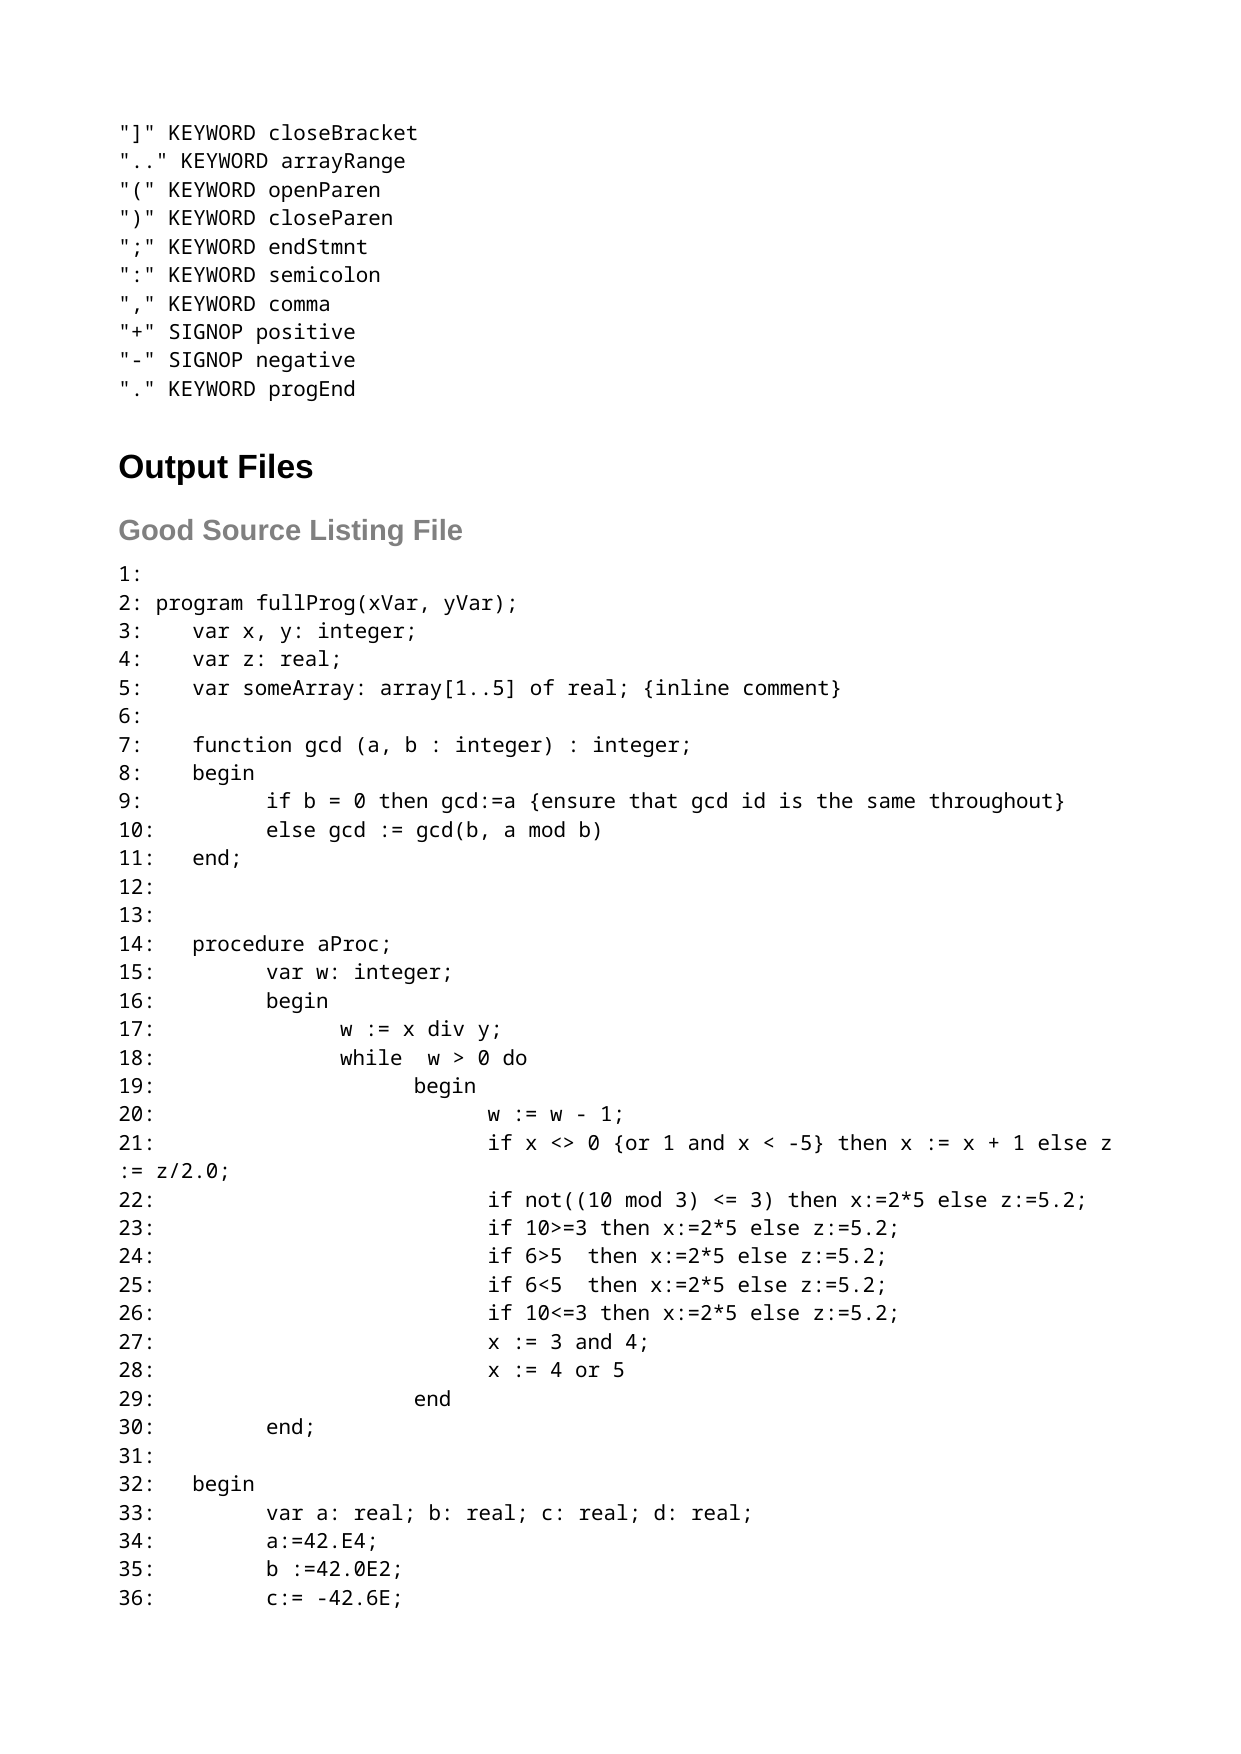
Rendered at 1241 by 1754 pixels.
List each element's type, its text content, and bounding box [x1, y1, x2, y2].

text ".." KEYWORD arrayRange [118, 147, 1122, 175]
text 17: w := x div y; [118, 1014, 1122, 1043]
text 36: c:= -42.6E; [118, 1583, 1122, 1611]
text 2: program fullProg(xVar, yVar); [118, 588, 1122, 616]
text 18: while w > 0 do [118, 1043, 1122, 1071]
text "]" KEYWORD closeBracket [118, 118, 1122, 147]
text 26: if 10<=3 then x:=2*5 else z:=5.2; [118, 1298, 1122, 1327]
subtitle Good Source Listing File [118, 513, 1122, 547]
text 6: [118, 701, 1122, 730]
text "(" KEYWORD openParen [118, 175, 1122, 203]
text 9: if b = 0 then gcd:=a {ensure that gcd id is the same throughout} [118, 787, 1122, 815]
text "," KEYWORD comma [118, 289, 1122, 317]
text 1: [118, 559, 1122, 588]
text 11: end; [118, 843, 1122, 872]
text 5: var someArray: array[1..5] of real; {inline comment} [118, 673, 1122, 701]
text 27: x := 3 and 4; [118, 1327, 1122, 1355]
text 21: if x <> 0 {or 1 and x < -5} then x := x + 1 else z := z/2.0; [118, 1128, 1122, 1185]
text 12: [118, 872, 1122, 900]
text 4: var z: real; [118, 644, 1122, 673]
text 33: var a: real; b: real; c: real; d: real; [118, 1498, 1122, 1526]
text 20: w := w - 1; [118, 1099, 1122, 1128]
text 7: function gcd (a, b : integer) : integer; [118, 730, 1122, 758]
text 34: a:=42.E4; [118, 1526, 1122, 1554]
text 3: var x, y: integer; [118, 616, 1122, 644]
text 23: if 10>=3 then x:=2*5 else z:=5.2; [118, 1213, 1122, 1242]
text "-" SIGNOP negative [118, 346, 1122, 374]
text 24: if 6>5 then x:=2*5 else z:=5.2; [118, 1242, 1122, 1270]
text 14: procedure aProc; [118, 929, 1122, 957]
text 15: var w: integer; [118, 957, 1122, 986]
text 16: begin [118, 986, 1122, 1014]
text ";" KEYWORD endStmnt [118, 232, 1122, 260]
text 25: if 6<5 then x:=2*5 else z:=5.2; [118, 1270, 1122, 1298]
subtitle Output Files [118, 447, 1122, 486]
text 31: [118, 1441, 1122, 1469]
text 10: else gcd := gcd(b, a mod b) [118, 815, 1122, 843]
text 22: if not((10 mod 3) <= 3) then x:=2*5 else z:=5.2; [118, 1185, 1122, 1213]
text 30: end; [118, 1412, 1122, 1441]
text ")" KEYWORD closeParen [118, 203, 1122, 232]
text 28: x := 4 or 5 [118, 1355, 1122, 1384]
text 32: begin [118, 1469, 1122, 1498]
text "+" SIGNOP positive [118, 317, 1122, 346]
text 19: begin [118, 1071, 1122, 1099]
text "." KEYWORD progEnd [118, 374, 1122, 402]
text 8: begin [118, 758, 1122, 787]
text 29: end [118, 1384, 1122, 1412]
text 35: b :=42.0E2; [118, 1554, 1122, 1583]
text ":" KEYWORD semicolon [118, 260, 1122, 289]
text 13: [118, 900, 1122, 929]
